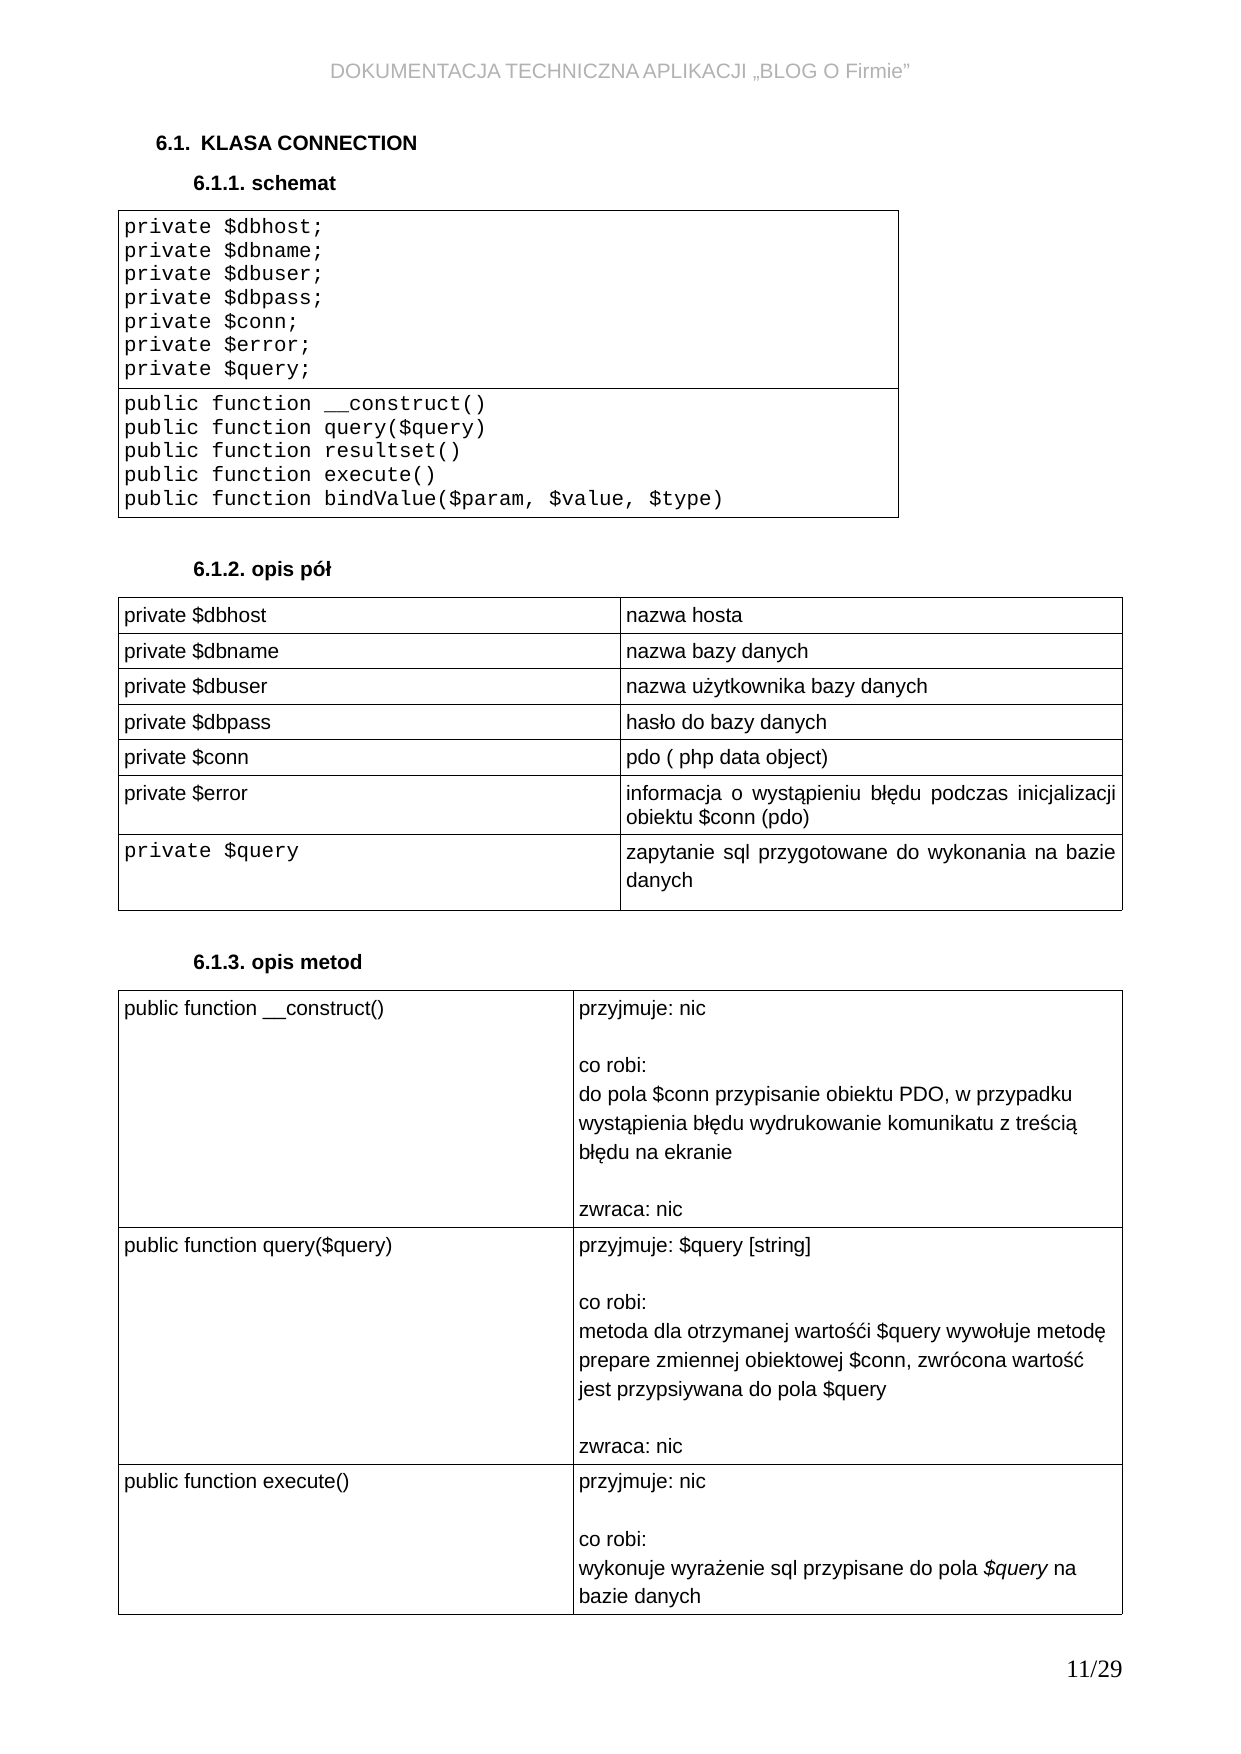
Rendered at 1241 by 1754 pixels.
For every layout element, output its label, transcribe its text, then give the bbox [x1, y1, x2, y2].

table_cell private $dbuser [119, 669, 620, 704]
table_header nazwa hosta [621, 598, 1122, 633]
table_cell private $query [119, 835, 620, 910]
table_cell hasło do bazy danych [621, 705, 1122, 739]
table_cell public function query($query) [119, 1228, 573, 1463]
table_cell public function __construct() public function query($query) public function resultset() public function execute() public function bindValue($param, $value, $type) [119, 389, 898, 517]
table_cell nazwa bazy danych [621, 634, 1122, 668]
table_header private $dbhost [119, 598, 620, 633]
table_cell private $conn [119, 740, 620, 775]
table_header public function __construct() [119, 991, 573, 1227]
table_cell public function execute() [119, 1465, 573, 1614]
table_cell private $error [119, 776, 620, 834]
table_cell informacja o wystąpieniu błędu podczas inicjalizacji obiektu $conn (PDO) [621, 776, 1122, 834]
list Opis metod [193, 950, 1122, 974]
list Schemat [193, 170, 1122, 194]
table_cell zapytanie SQl przygotowane do wykonania na bazie danych [621, 835, 1122, 910]
table_cell PDO ( PHP Data Object) [621, 740, 1122, 775]
list Opis pół [193, 557, 1122, 581]
table_cell przyjmuje: $query [string] co robi: metoda dla otrzymanej wartośći $query wywołuje metodę prepare zmiennej obiektowej $conn, zwrócona wartość jest przypsiywana do pola $query zwraca: nic [574, 1228, 1122, 1463]
list Klasa Connection [156, 130, 1122, 154]
table_cell przyjmuje: nic co robi: wykonuje wyrażenie sql przypisane do pola $query na bazie danych [574, 1465, 1122, 1614]
table_cell private $dbpass [119, 705, 620, 739]
table_header przyjmuje: nic co robi: do pola $conn przypisanie obiektu PDO, w przypadku wystąpienia błędu wydrukowanie komunikatu z treścią błędu na ekranie zwraca: nic [574, 991, 1122, 1227]
table_cell private $dbname [119, 634, 620, 668]
table_header private $dbhost; private $dbname; private $dbuser; private $dbpass; private $conn; private $error; private $query; [119, 211, 898, 387]
table_cell nazwa użytkownika bazy danych [621, 669, 1122, 704]
